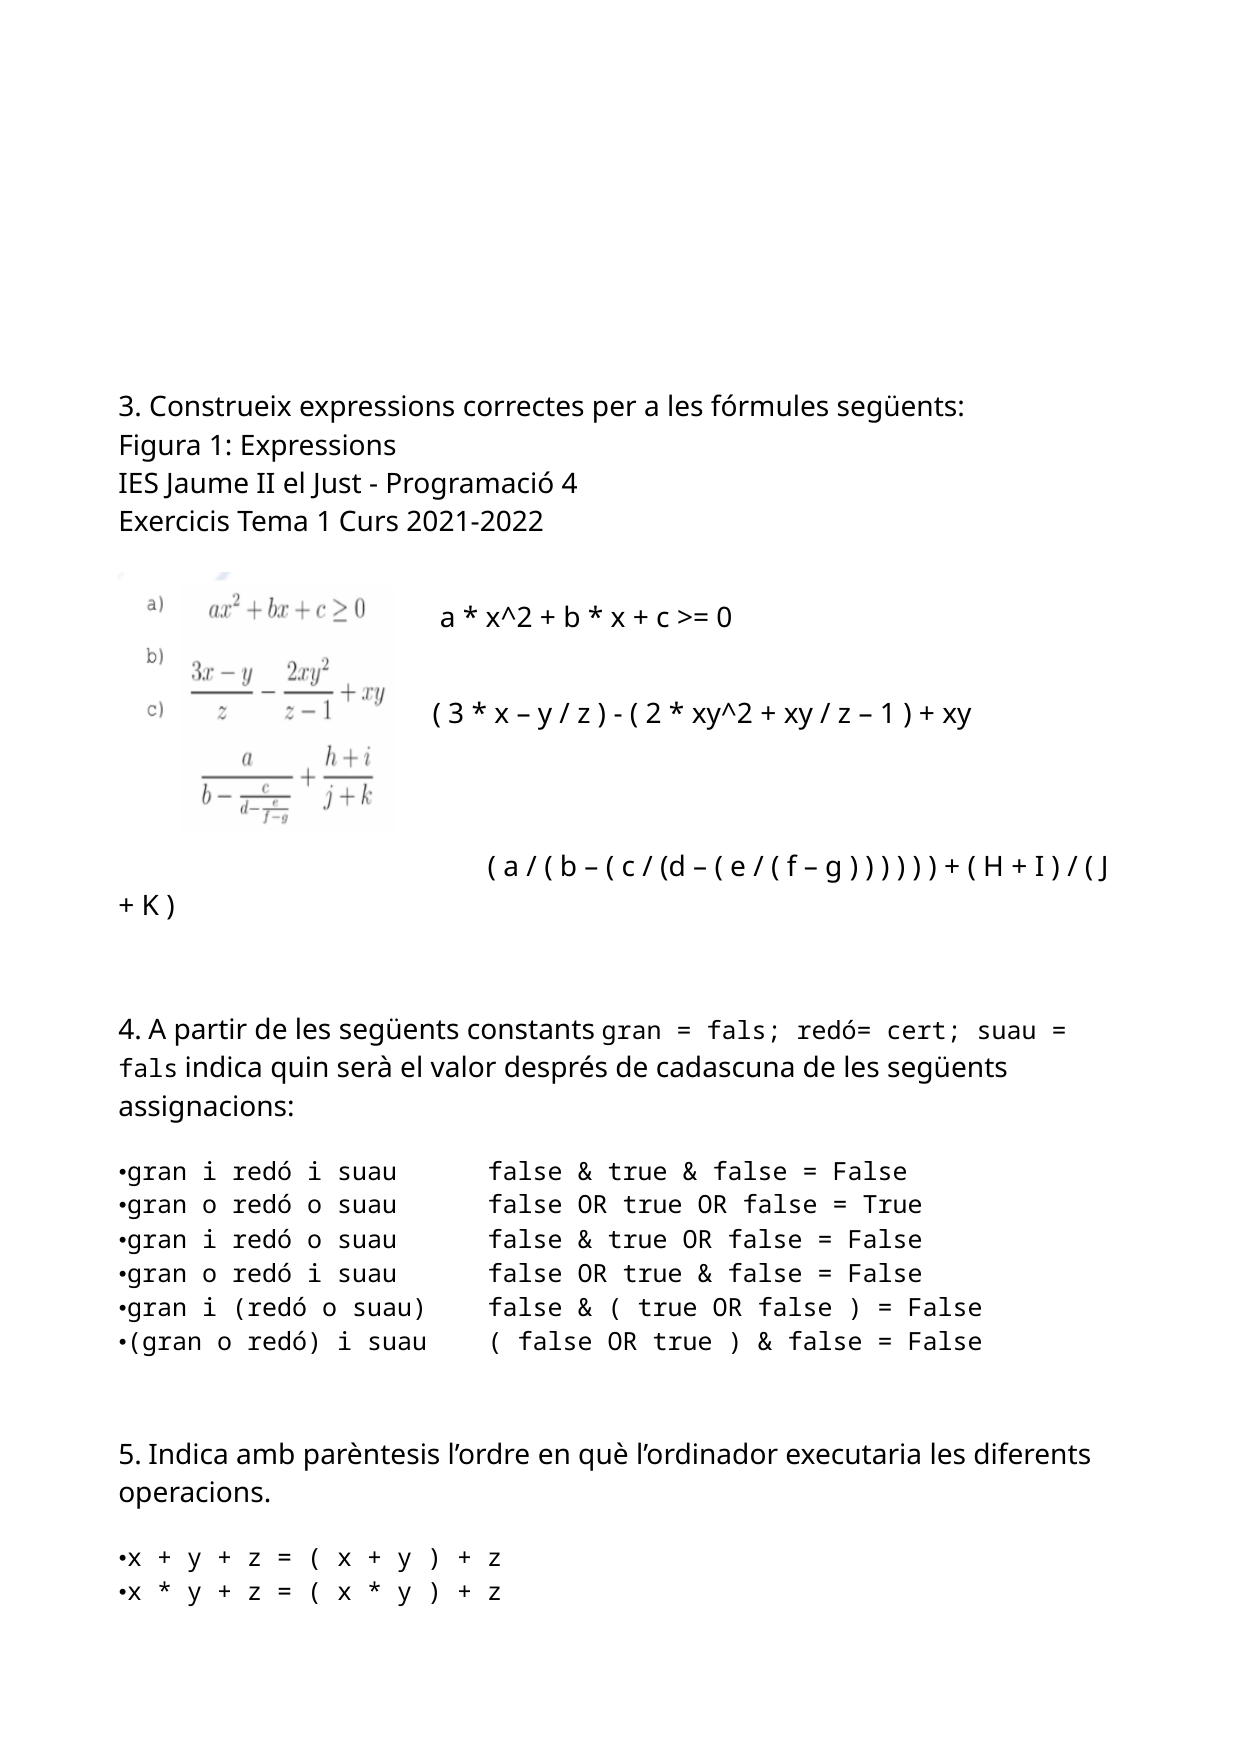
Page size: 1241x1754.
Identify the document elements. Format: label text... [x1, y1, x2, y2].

text 3. Construeix expressions correctes per a les fórmules següents: Figura 1: Expressions IES Jaume II el Just - Programació 4 [118, 386, 1122, 501]
text 5. Indica amb parèntesis l’ordre en què l’ordinador executaria les diferents operacions. [118, 1434, 1122, 1511]
text ( 3 * x – y / z ) - ( 2 * xy^2 + xy / z – 1 ) + xy [433, 693, 1122, 731]
text a * x^2 + b * x + c >= 0 [433, 597, 1122, 636]
text Exercicis Tema 1 Curs 2021-2022 [118, 501, 1122, 568]
picture [117, 572, 433, 848]
text ( a / ( b – ( c / (d – ( e / ( f – g ) ) ) ) ) ) + ( H + I ) / ( J + K ) [118, 846, 1122, 923]
text •x + y + z = ( x + y ) + z •x * y + z = ( x * y ) + z [118, 1539, 1122, 1608]
text •gran i redó i suau false & true & false = False •gran o redó o suau false OR true OR false = True •gran i redó o suau false & true OR false = False •gran o redó i suau false OR true & false = False •gran i (redó o suau) false & ( true OR false ) = False •(gran o redó) i suau ( false OR true ) & false = False [118, 1153, 1122, 1357]
text 4. A partir de les següents constants gran = fals; redó= cert; suau = fals indica quin serà el valor després de cadascuna de les següents assignacions: [118, 1009, 1122, 1124]
